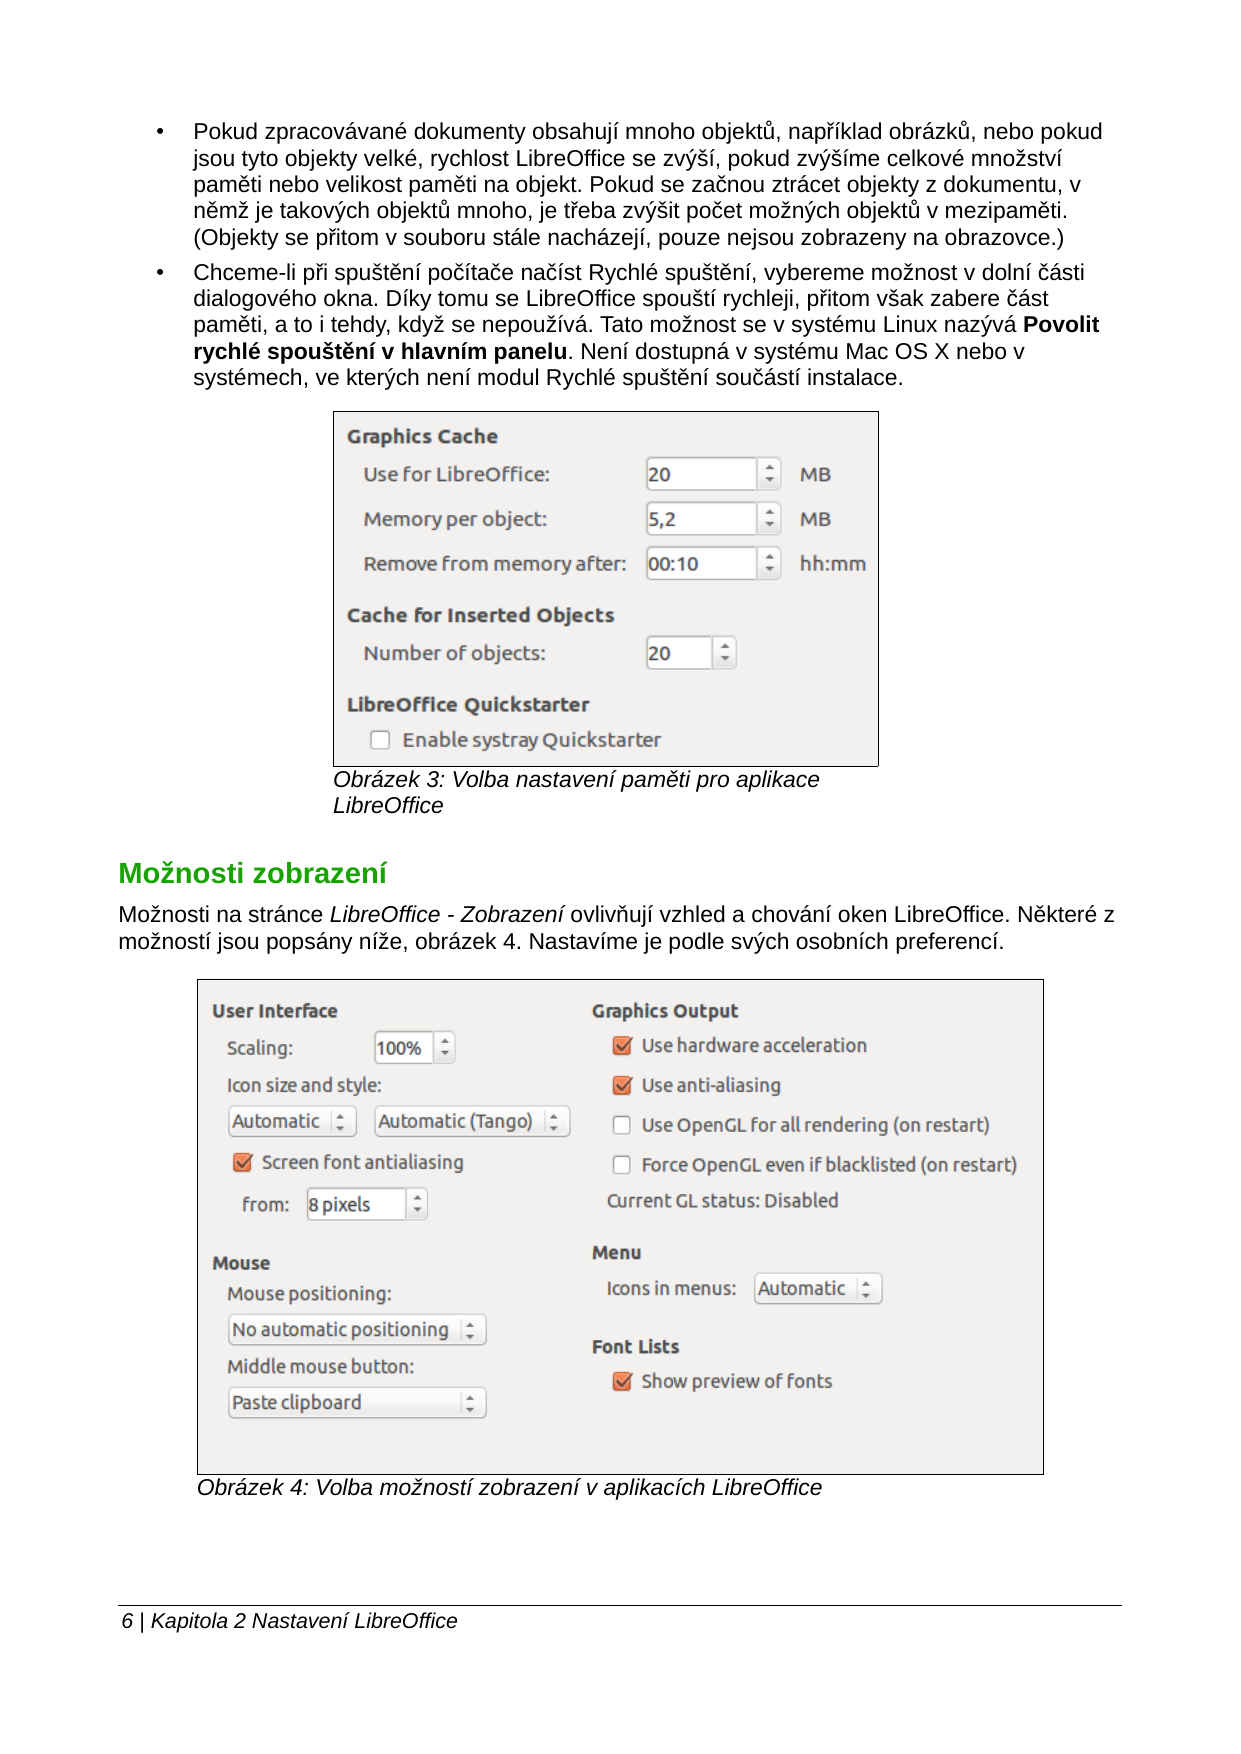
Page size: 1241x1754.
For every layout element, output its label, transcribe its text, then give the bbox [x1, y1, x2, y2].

text Obrázek 4 : Volba možností zobrazení v aplikacích LibreOffice [197, 1475, 1043, 1500]
list Pokud zpracovávané dokumenty obsahují mnoho objektů, například obrázků, nebo pokud jsou tyto objekty velké, rychlost LibreOffice se zvýší, pokud zvýšíme celkové množství paměti nebo velikost paměti na objekt. Pokud se začnou ztrácet objekty z dokumentu, v němž je takových objektů mnoho, je třeba zvýšit počet možných objektů v mezipaměti. (Objekty se přitom v souboru stále nacházejí, pouze nejsou zobrazeny na obrazovce.) [156, 118, 1122, 250]
picture [198, 980, 1043, 1474]
list Chceme-li při spuštění počítače načíst Rychlé spuštění, vybereme možnost v dolní části dialogového okna. Díky tomu se LibreOffice spouští rychleji, přitom však zabere část paměti, a to i tehdy, když se nepoužívá. Tato možnost se v systému Linux nazývá Povolit rychlé spouštění v hlavním panelu. Není dostupná v systému Mac OS X nebo v systémech, ve kterých není modul Rychlé spuštění součástí instalace. [156, 259, 1122, 391]
subtitle Možnosti zobrazení [118, 856, 1122, 889]
text Možnosti na stránce LibreOffice - Zobrazení ovlivňují vzhled a chování oken LibreOffice. Některé z možností jsou popsány níže, obrázek 4. Nastavíme je podle svých osobních preferencí. [118, 901, 1122, 954]
picture [334, 412, 878, 766]
text Obrázek 3 : Volba nastavení paměti pro aplikace LibreOffice [333, 766, 907, 818]
